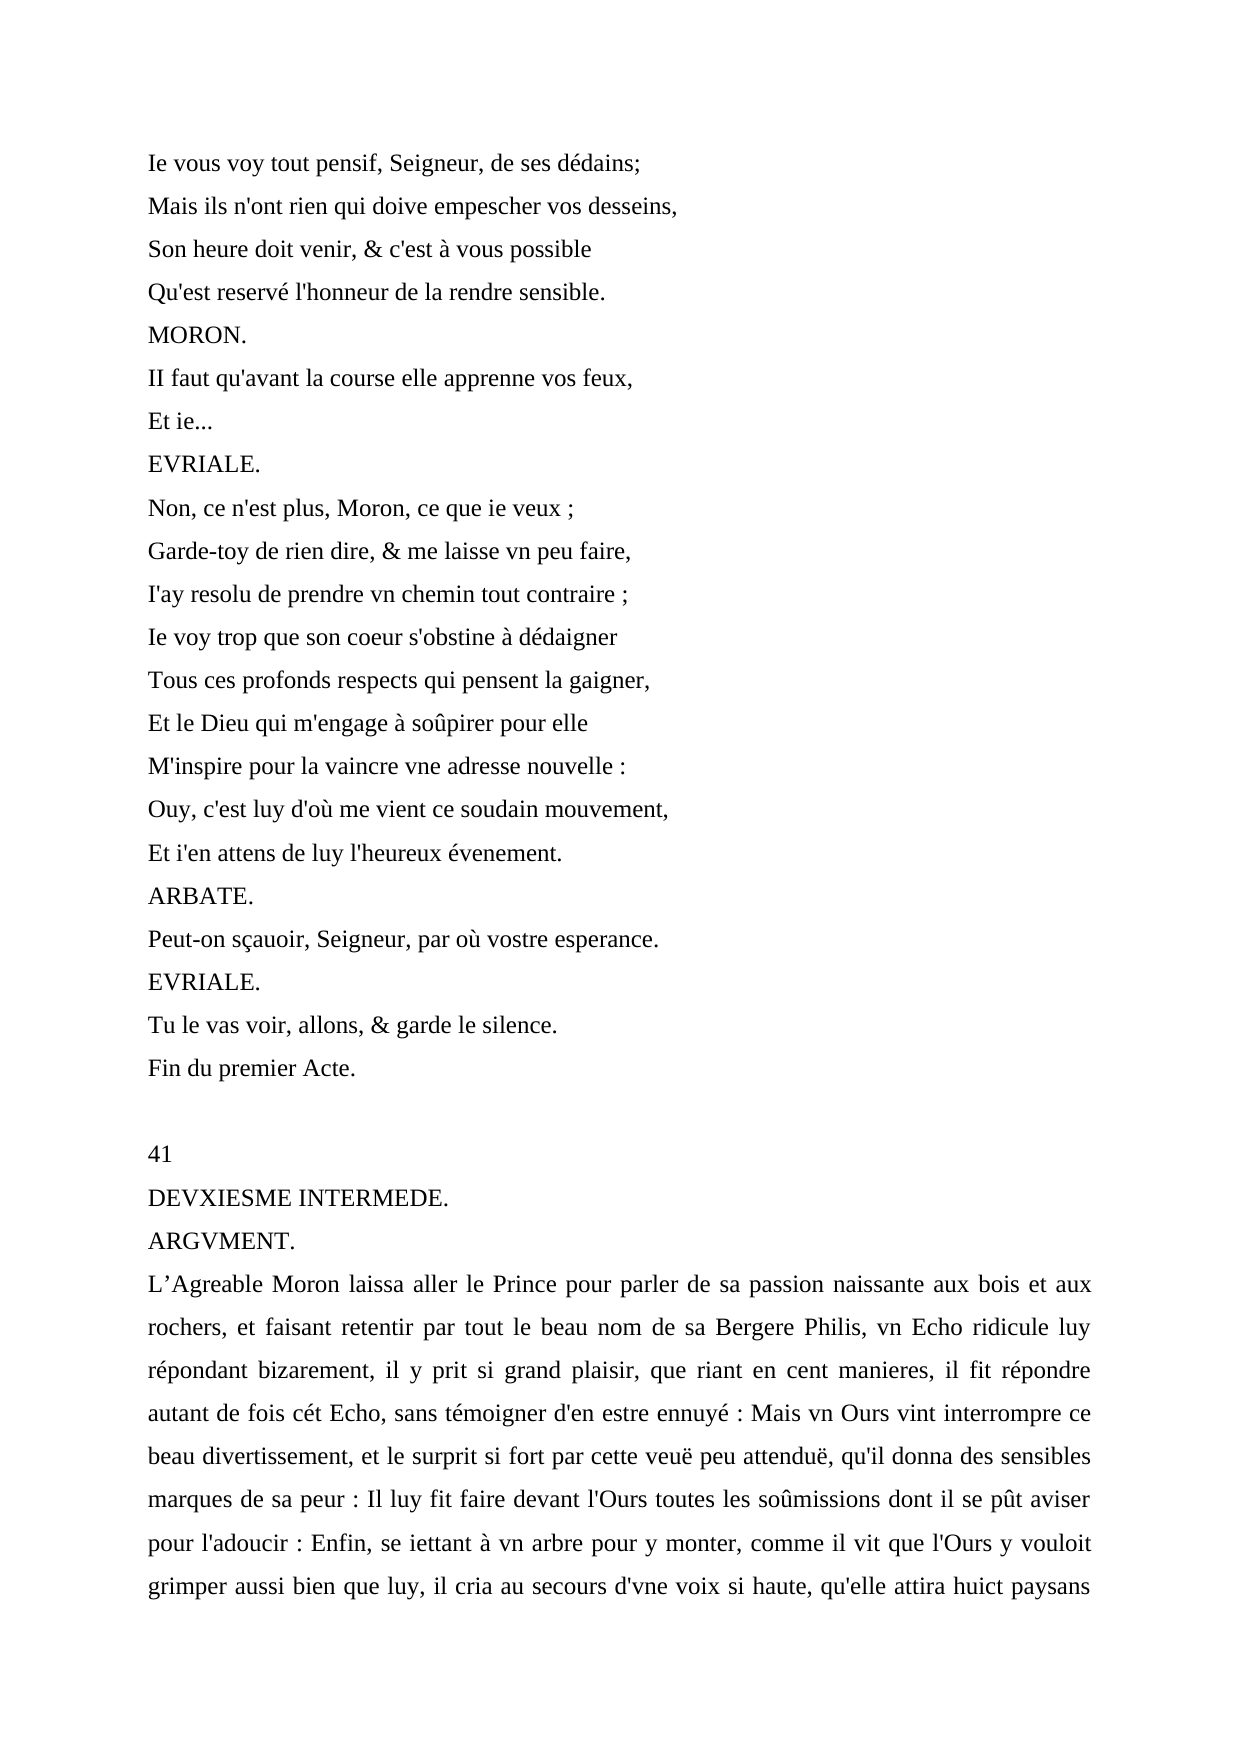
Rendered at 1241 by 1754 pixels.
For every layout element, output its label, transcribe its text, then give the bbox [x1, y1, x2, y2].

text Ouy, c'est luy d'où me vient ce soudain mouvement, [148, 794, 1093, 823]
text Et le Dieu qui m'engage à soûpirer pour elle [148, 708, 1093, 737]
text Et ie... [148, 406, 1093, 435]
text L’Agreable Moron laissa aller le Prince pour parler de sa passion naissante aux bois et aux rochers, et faisant retentir par tout le beau nom de sa Bergere Philis, vn Echo ridicule luy répondant bizarement, il y prit si grand plaisir, que riant en cent manieres, il fit répondre autant de fois cét Echo, sans témoigner d'en estre ennuyé : Mais vn Ours vint interrompre ce beau divertissement, et le surprit si fort par cette veuë peu attenduë, qu'il donna des sensibles marques de sa peur : Il luy fit faire devant l'Ours toutes les soûmissions dont il se pût aviser pour l'adoucir : Enfin, se iettant à vn arbre pour y monter, comme il vit que l'Ours y vouloit grimper aussi bien que luy, il cria au secours d'vne voix si haute, qu'elle attira huict paysans [148, 1269, 1093, 1599]
text EVRIALE. [148, 967, 1093, 996]
text MORON. [148, 320, 1093, 349]
text ARGVMENT. [148, 1226, 1093, 1254]
text II faut qu'avant la course elle apprenne vos feux, [148, 363, 1093, 392]
text I'ay resolu de prendre vn chemin tout contraire ; [148, 579, 1093, 608]
text Ie vous voy tout pensif, Seigneur, de ses dédains; [148, 148, 1093, 176]
text Et i'en attens de luy l'heureux évenement. [148, 838, 1093, 866]
text DEVXIESME INTERMEDE. [148, 1183, 1093, 1211]
text Mais ils n'ont rien qui doive empescher vos desseins, [148, 191, 1093, 219]
text Non, ce n'est plus, Moron, ce que ie veux ; [148, 493, 1093, 521]
text Tous ces profonds respects qui pensent la gaigner, [148, 665, 1093, 694]
text Tu le vas voir, allons, & garde le silence. [148, 1010, 1093, 1039]
text Peut-on sçauoir, Seigneur, par où vostre esperance. [148, 924, 1093, 953]
text EVRIALE. [148, 449, 1093, 478]
text Fin du premier Acte. [148, 1053, 1093, 1082]
text Son heure doit venir, & c'est à vous possible [148, 234, 1093, 263]
text Qu'est reservé l'honneur de la rendre sensible. [148, 277, 1093, 306]
text M'inspire pour la vaincre vne adresse nouvelle : [148, 751, 1093, 780]
text 41 [148, 1139, 1093, 1168]
text Garde-toy de rien dire, & me laisse vn peu faire, [148, 536, 1093, 564]
text ARBATE. [148, 881, 1093, 909]
text Ie voy trop que son coeur s'obstine à dédaigner [148, 622, 1093, 651]
